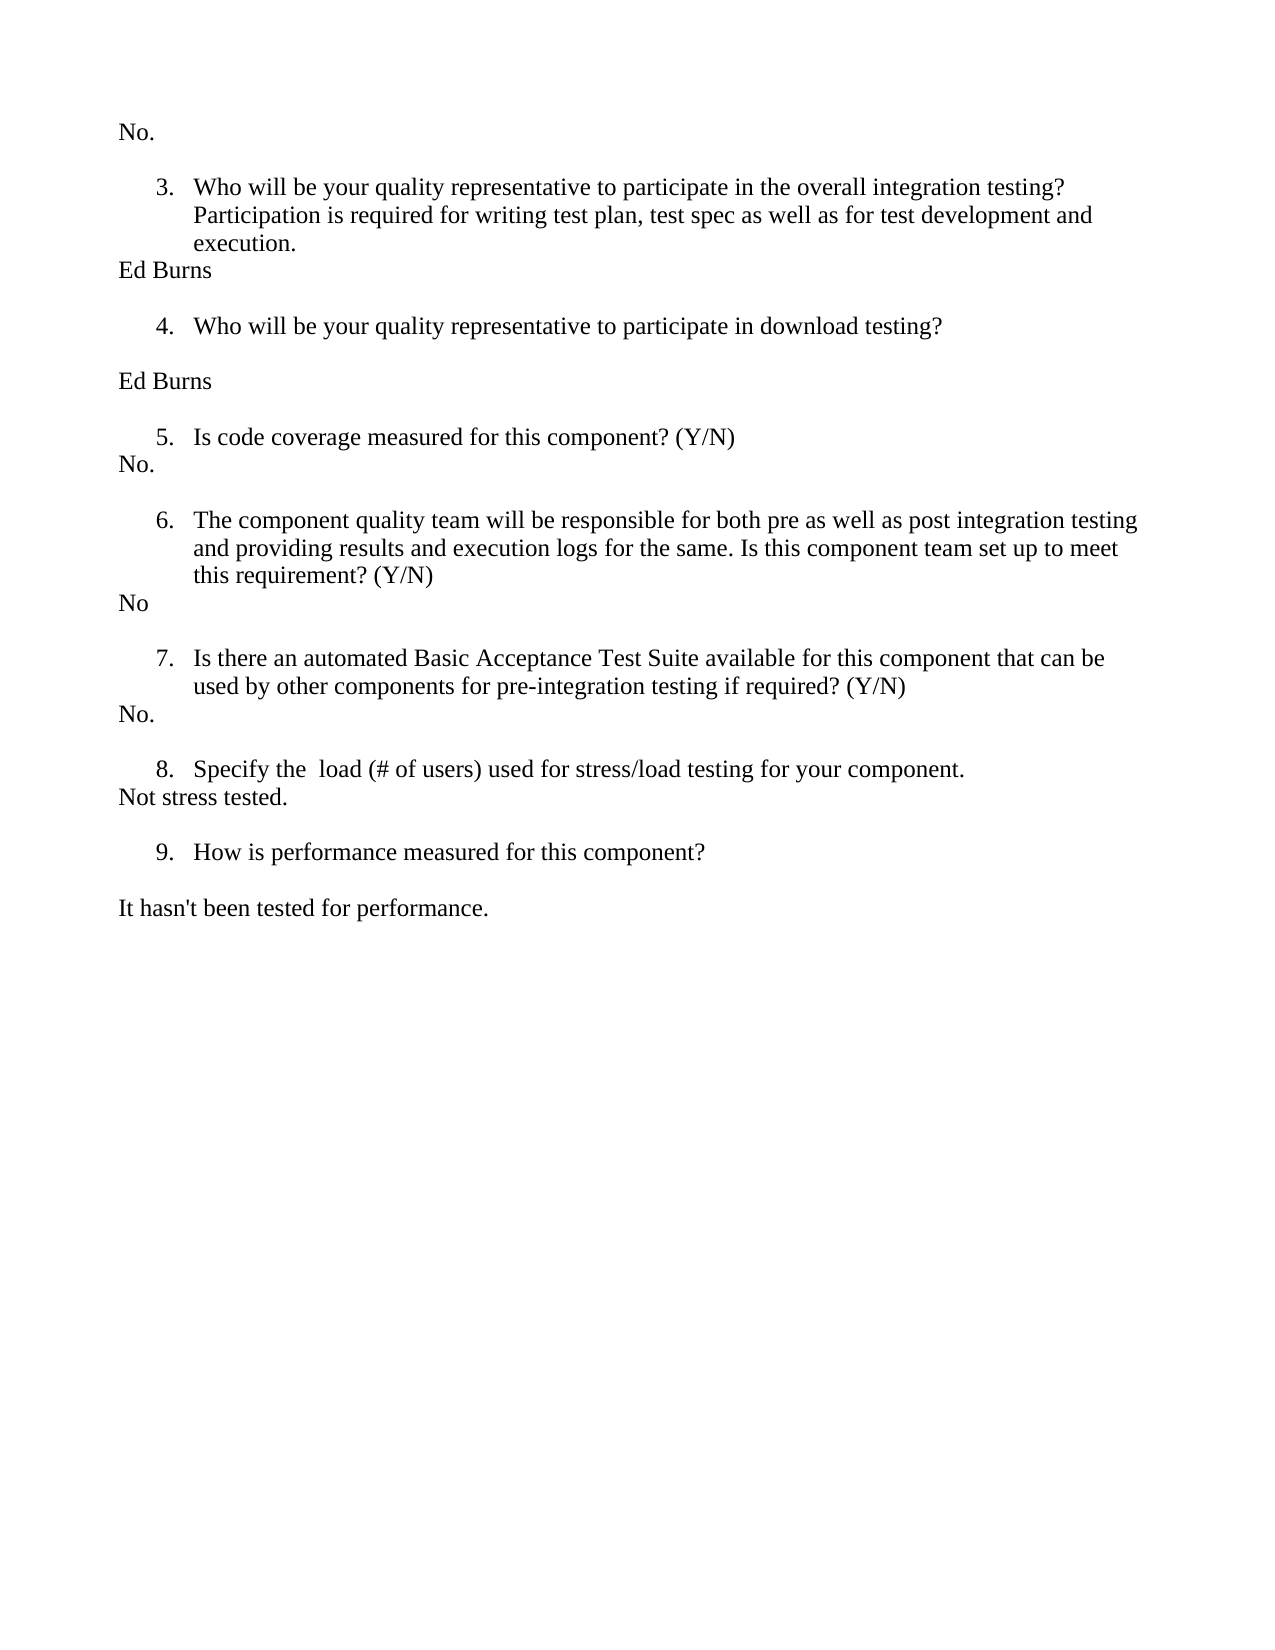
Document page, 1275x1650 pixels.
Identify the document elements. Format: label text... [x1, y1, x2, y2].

text No. [118, 451, 1157, 478]
list Is there an automated Basic Acceptance Test Suite available for this component that can be used by other components for pre-integration testing if required? (Y/N) [156, 644, 1157, 700]
list Who will be your quality representative to participate in download testing? [156, 312, 1157, 340]
text Ed Burns [118, 257, 1157, 284]
text No. [118, 700, 1157, 728]
list The component quality team will be responsible for both pre as well as post integration testing and providing results and execution logs for the same. Is this component team set up to meet this requirement? (Y/N) [156, 506, 1157, 589]
text No [118, 589, 1157, 617]
list How is performance measured for this component? [156, 838, 1157, 866]
list Specify the load (# of users) used for stress/load testing for your component. [156, 755, 1157, 783]
list Is code coverage measured for this component? (Y/N) [156, 423, 1157, 451]
list Who will be your quality representative to participate in the overall integration testing? Participation is required for writing test plan, test spec as well as for test development and execution. [156, 173, 1157, 257]
text It hasn't been tested for performance. [118, 894, 1157, 922]
text Ed Burns [118, 367, 1157, 395]
text No. [118, 118, 1157, 146]
text Not stress tested. [118, 783, 1157, 811]
